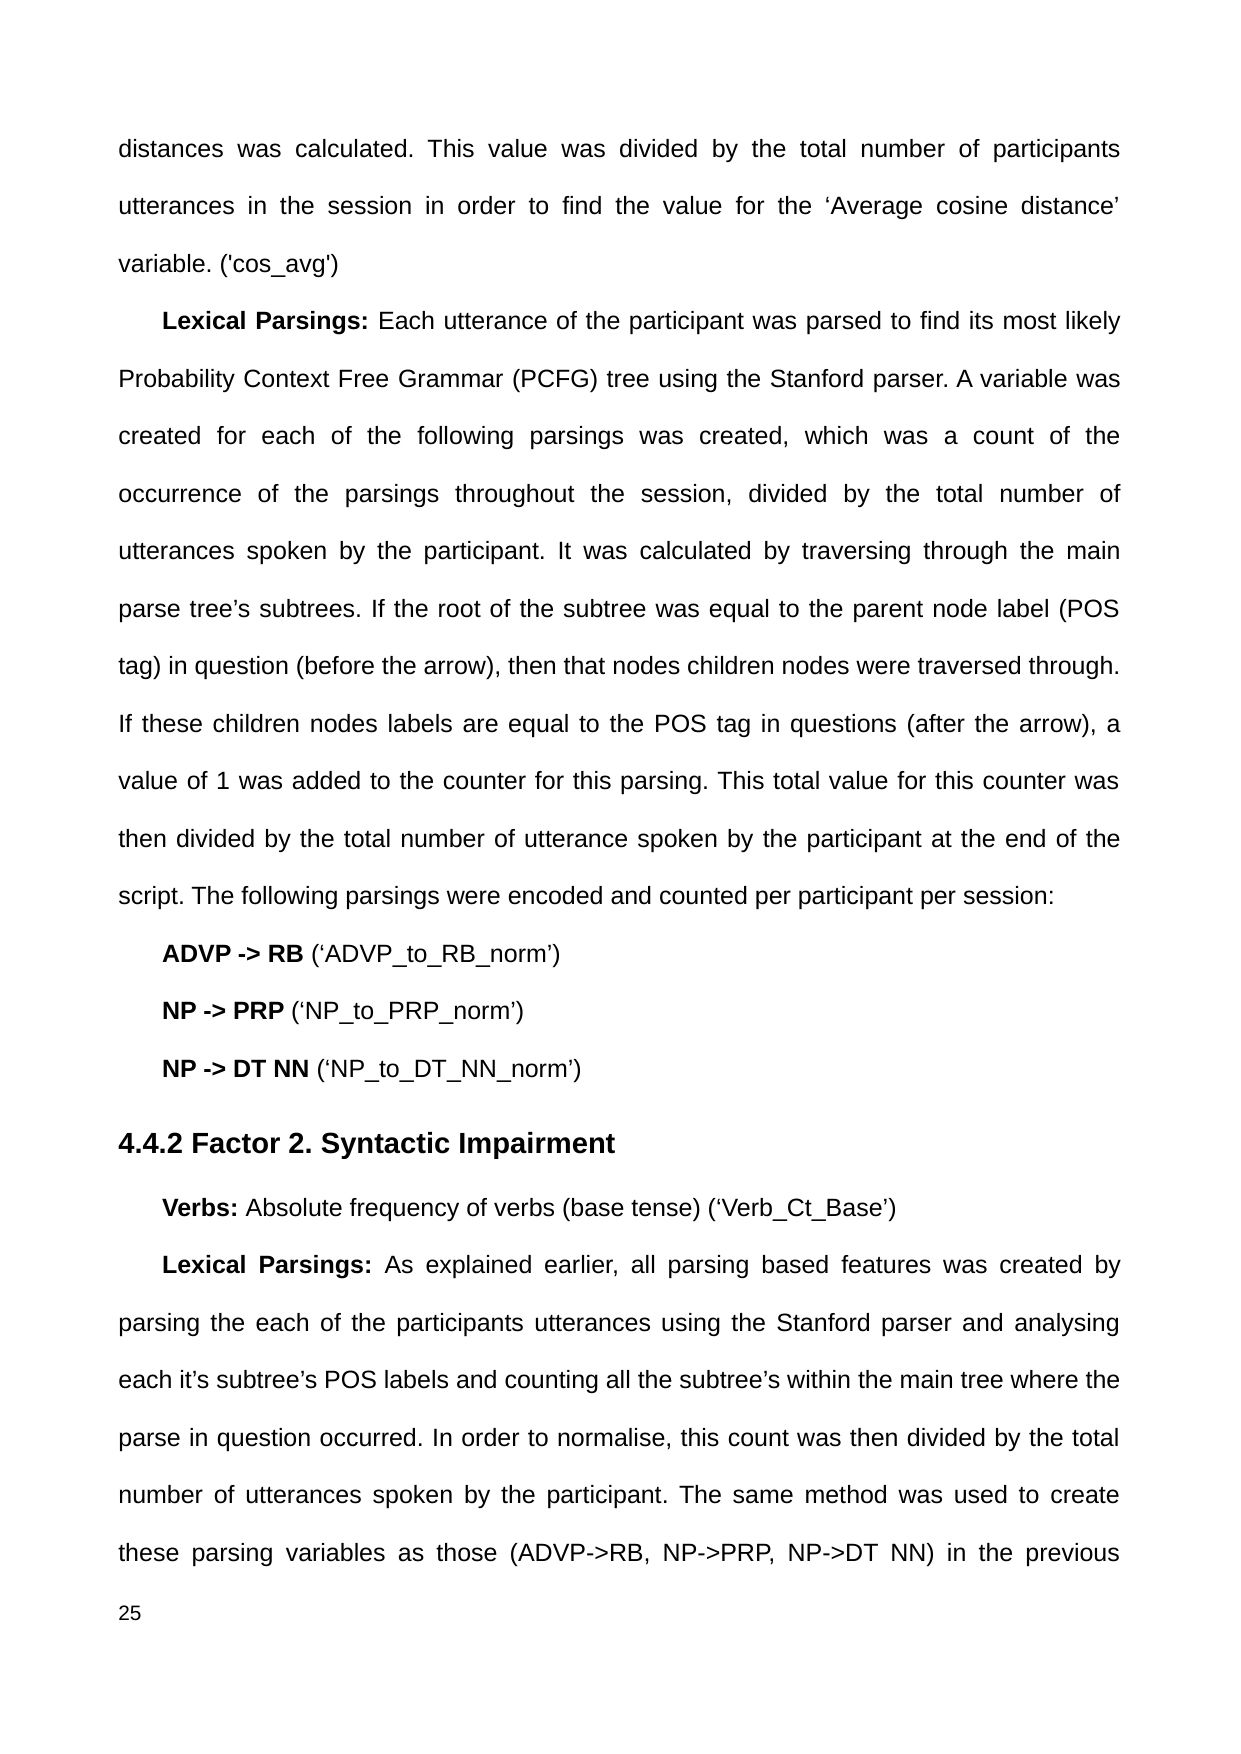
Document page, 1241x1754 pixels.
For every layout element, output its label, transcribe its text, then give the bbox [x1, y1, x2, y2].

text Verbs: Absolute frequency of verbs (base tense) (‘Verb_Ct_Base’) [118, 1193, 1122, 1221]
text NP -> DT NN (‘NP_to_DT_NN_norm’) [118, 1053, 1122, 1082]
text ADVP -> RB (‘ADVP_to_RB_norm’) [118, 938, 1122, 967]
text Lexical Parsings: As explained earlier, all parsing based features was created by parsing the each of the participants utterances using the Stanford parser and analysing each it’s subtree’s POS labels and counting all the subtree’s within the main tree where the parse in question occurred. In order to normalise, this count was then divided by the total number of utterances spoken by the participant. The same method was used to create these parsing variables as those (ADVP->RB, NP->PRP, NP->DT NN) in the previous [118, 1250, 1122, 1566]
text Lexical Parsings: Each utterance of the participant was parsed to find its most likely Probability Context Free Grammar (PCFG) tree using the Stanford parser. A variable was created for each of the following parsings was created, which was a count of the occurrence of the parsings throughout the session, divided by the total number of utterances spoken by the participant. It was calculated by traversing through the main parse tree’s subtrees. If the root of the subtree was equal to the parent node label (POS tag) in question (before the arrow), then that nodes children nodes were traversed through. If these children nodes labels are equal to the POS tag in questions (after the arrow), a value of 1 was added to the counter for this parsing. This total value for this counter was then divided by the total number of utterance spoken by the participant at the end of the script. The following parsings were encoded and counted per participant per session: [118, 306, 1122, 910]
text distances was calculated. This value was divided by the total number of participants utterances in the session in order to find the value for the ‘Average cosine distance’ variable. ('cos_avg') [118, 133, 1122, 277]
text NP -> PRP (‘NP_to_PRP_norm’) [118, 996, 1122, 1025]
subtitle 4.4.2 Factor 2. Syntactic Impairment [118, 1126, 1122, 1159]
